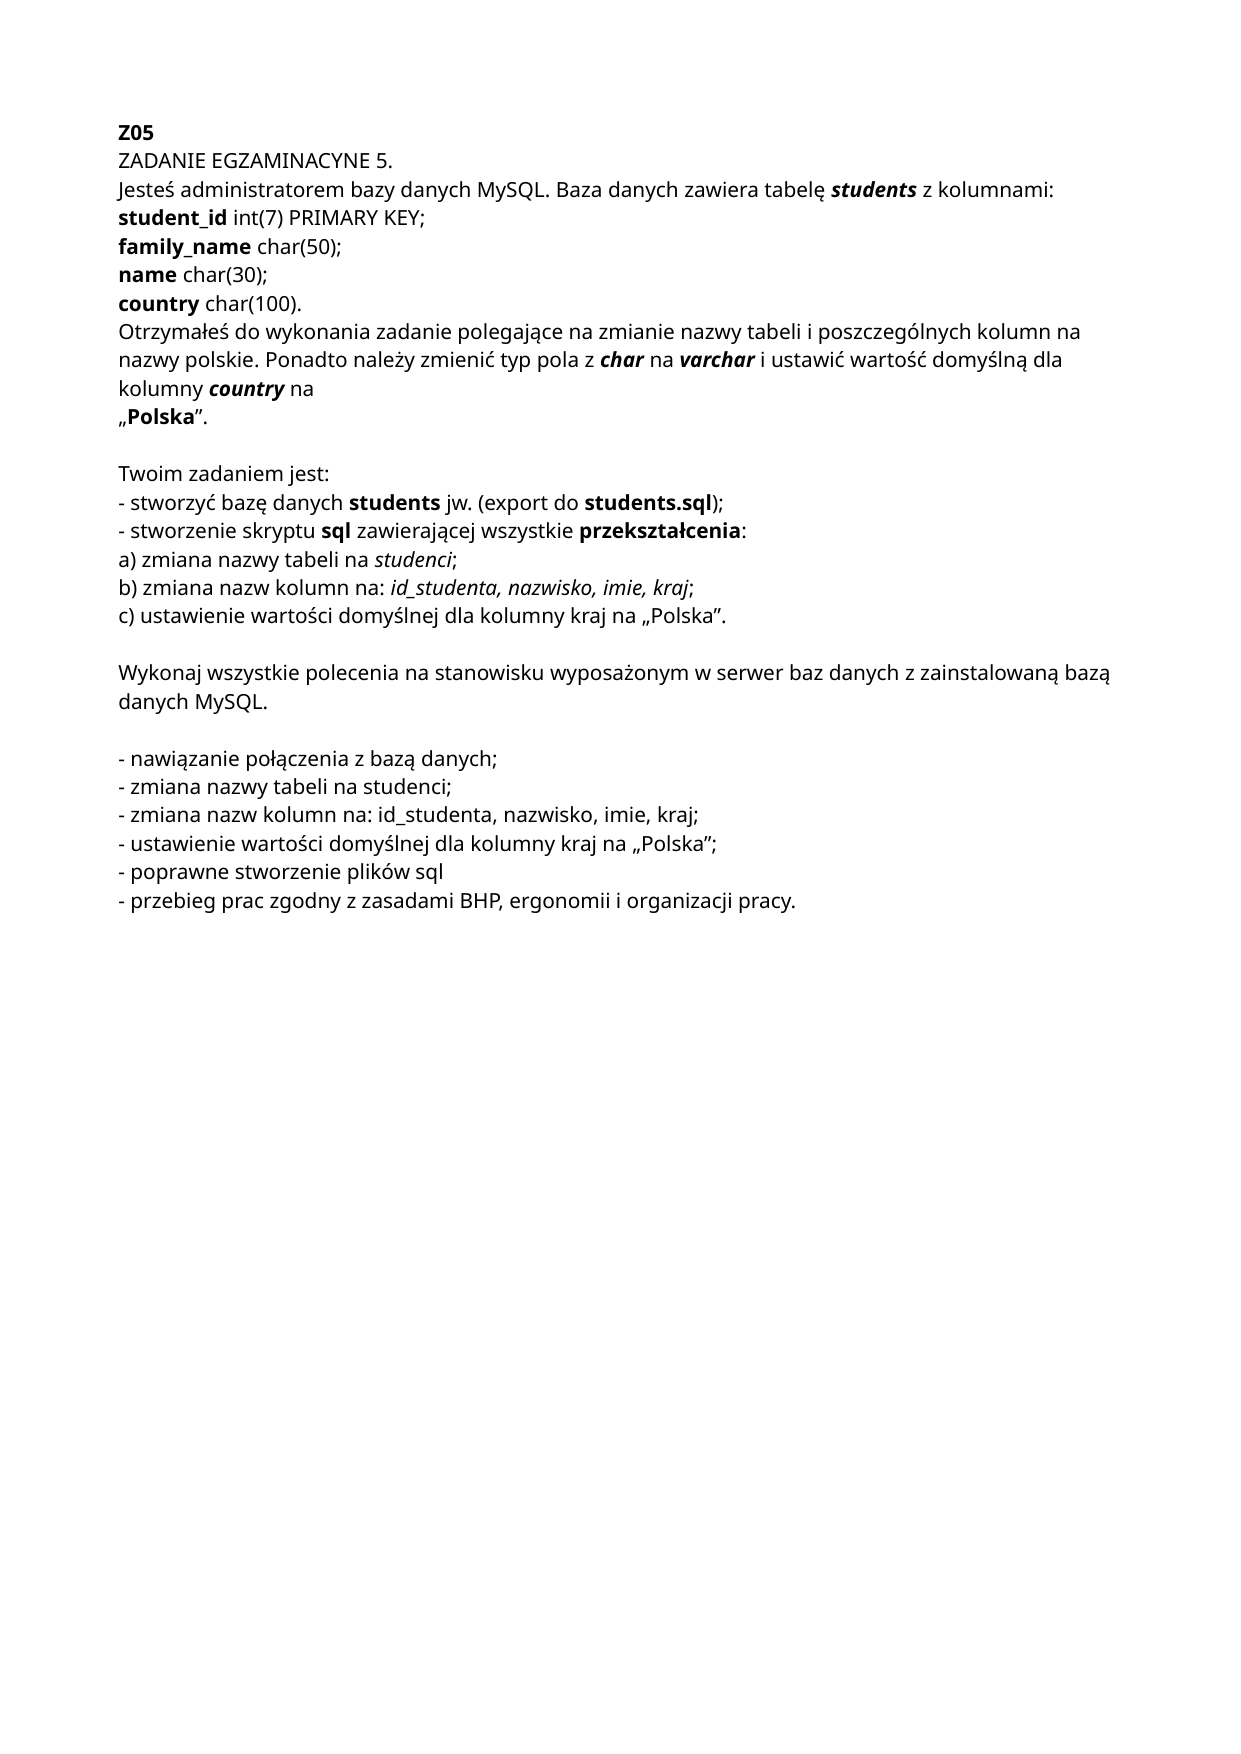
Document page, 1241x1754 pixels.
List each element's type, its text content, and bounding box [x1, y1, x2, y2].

text family_name char(50); [118, 232, 1122, 260]
text - stworzyć bazę danych students jw. (export do students.sql); [118, 488, 1122, 516]
text Otrzymałeś do wykonania zadanie polegające na zmianie nazwy tabeli i poszczególnych kolumn na nazwy polskie. Ponadto należy zmienić typ pola z char na varchar i ustawić wartość domyślną dla kolumny country na [118, 317, 1122, 402]
text Twoim zadaniem jest: [118, 459, 1122, 488]
text c) ustawienie wartości domyślnej dla kolumny kraj na „Polska”. [118, 602, 1122, 630]
text Jesteś administratorem bazy danych MySQL. Baza danych zawiera tabelę students z kolumnami: [118, 175, 1122, 203]
text - nawiązanie połączenia z bazą danych; [118, 744, 1122, 772]
text ZADANIE EGZAMINACYNE 5. [118, 147, 1122, 175]
text Z05 [118, 118, 1122, 147]
text a) zmiana nazwy tabeli na studenci; [118, 545, 1122, 573]
text - zmiana nazw kolumn na: id_studenta, nazwisko, imie, kraj; [118, 801, 1122, 829]
text - stworzenie skryptu sql zawierającej wszystkie przekształcenia: [118, 516, 1122, 545]
text - poprawne stworzenie plików sql [118, 857, 1122, 886]
text „Polska”. [118, 402, 1122, 431]
text Wykonaj wszystkie polecenia na stanowisku wyposażonym w serwer baz danych z zainstalowaną bazą danych MySQL. [118, 658, 1122, 715]
text - ustawienie wartości domyślnej dla kolumny kraj na „Polska”; [118, 829, 1122, 857]
text - przebieg prac zgodny z zasadami BHP, ergonomii i organizacji pracy. [118, 886, 1122, 914]
text b) zmiana nazw kolumn na: id_studenta, nazwisko, imie, kraj; [118, 573, 1122, 602]
text - zmiana nazwy tabeli na studenci; [118, 772, 1122, 801]
text country char(100). [118, 289, 1122, 317]
text student_id int(7) PRIMARY KEY; [118, 203, 1122, 232]
text name char(30); [118, 260, 1122, 289]
